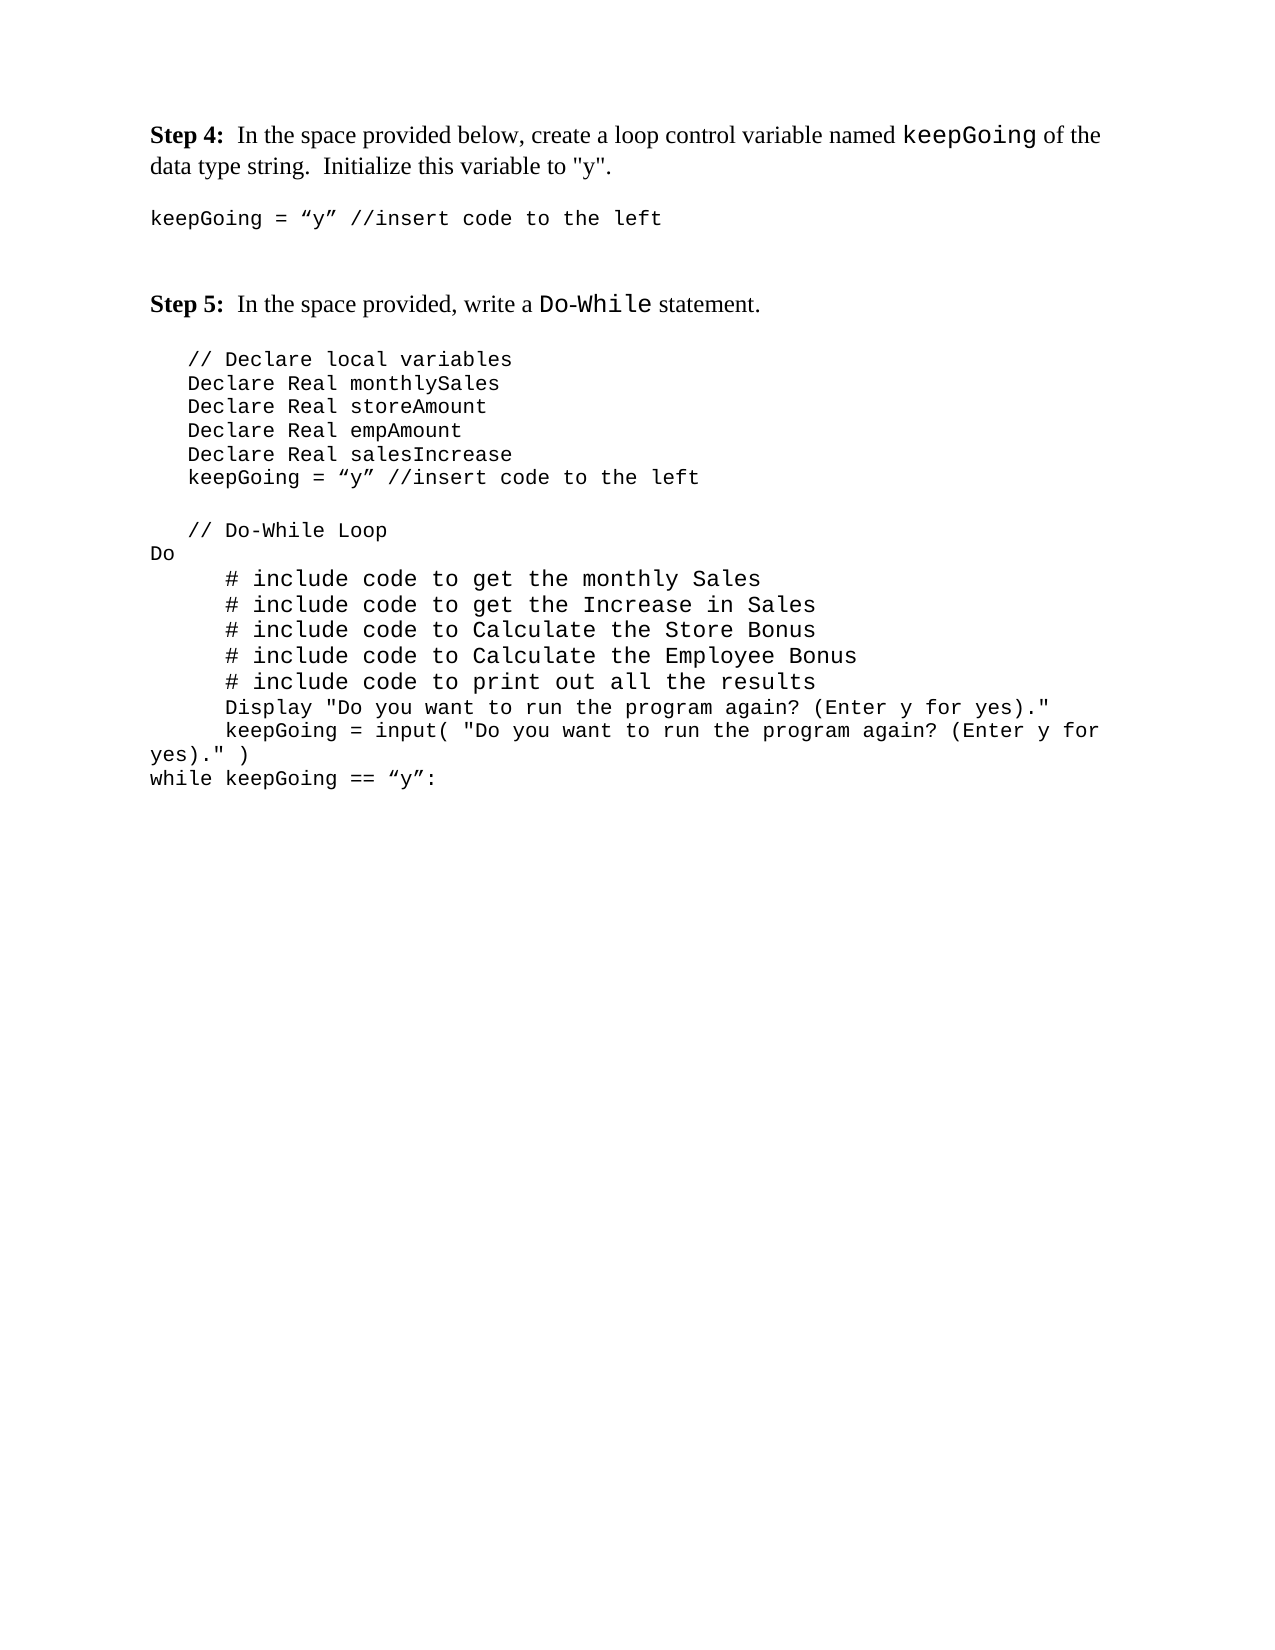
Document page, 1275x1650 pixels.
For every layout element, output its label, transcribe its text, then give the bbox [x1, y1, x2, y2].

text # include code to print out all the results [150, 671, 1125, 697]
text # include code to get the monthly Sales [150, 567, 1125, 593]
text # include code to Calculate the Store Bonus [150, 619, 1125, 645]
text while keepGoing == “y”: [150, 768, 1125, 791]
text Declare Real salesIncrease [150, 444, 1125, 467]
text // Do-While Loop [150, 520, 1125, 543]
text Declare Real storeAmount [150, 396, 1125, 420]
text keepGoing = input( "Do you want to run the program again? (Enter y for yes)." ) [150, 720, 1125, 768]
text keepGoing = “y” //insert code to the left [150, 208, 1125, 232]
text # include code to Calculate the Employee Bonus [150, 645, 1125, 671]
text Step 4: In the space provided below, create a loop control variable named keepGoing of the data type string. Initialize this variable to "y". [150, 120, 1125, 179]
text keepGoing = “y” //insert code to the left [150, 467, 1125, 491]
text Display "Do you want to run the program again? (Enter y for yes)." [150, 697, 1125, 720]
text Do [150, 543, 1125, 567]
text Step 5: In the space provided, write a Do-While statement. [150, 289, 1125, 320]
text # include code to get the Increase in Sales [150, 593, 1125, 619]
text Declare Real empAmount [150, 420, 1125, 444]
text Declare Real monthlySales [150, 373, 1125, 396]
text // Declare local variables [150, 349, 1125, 373]
